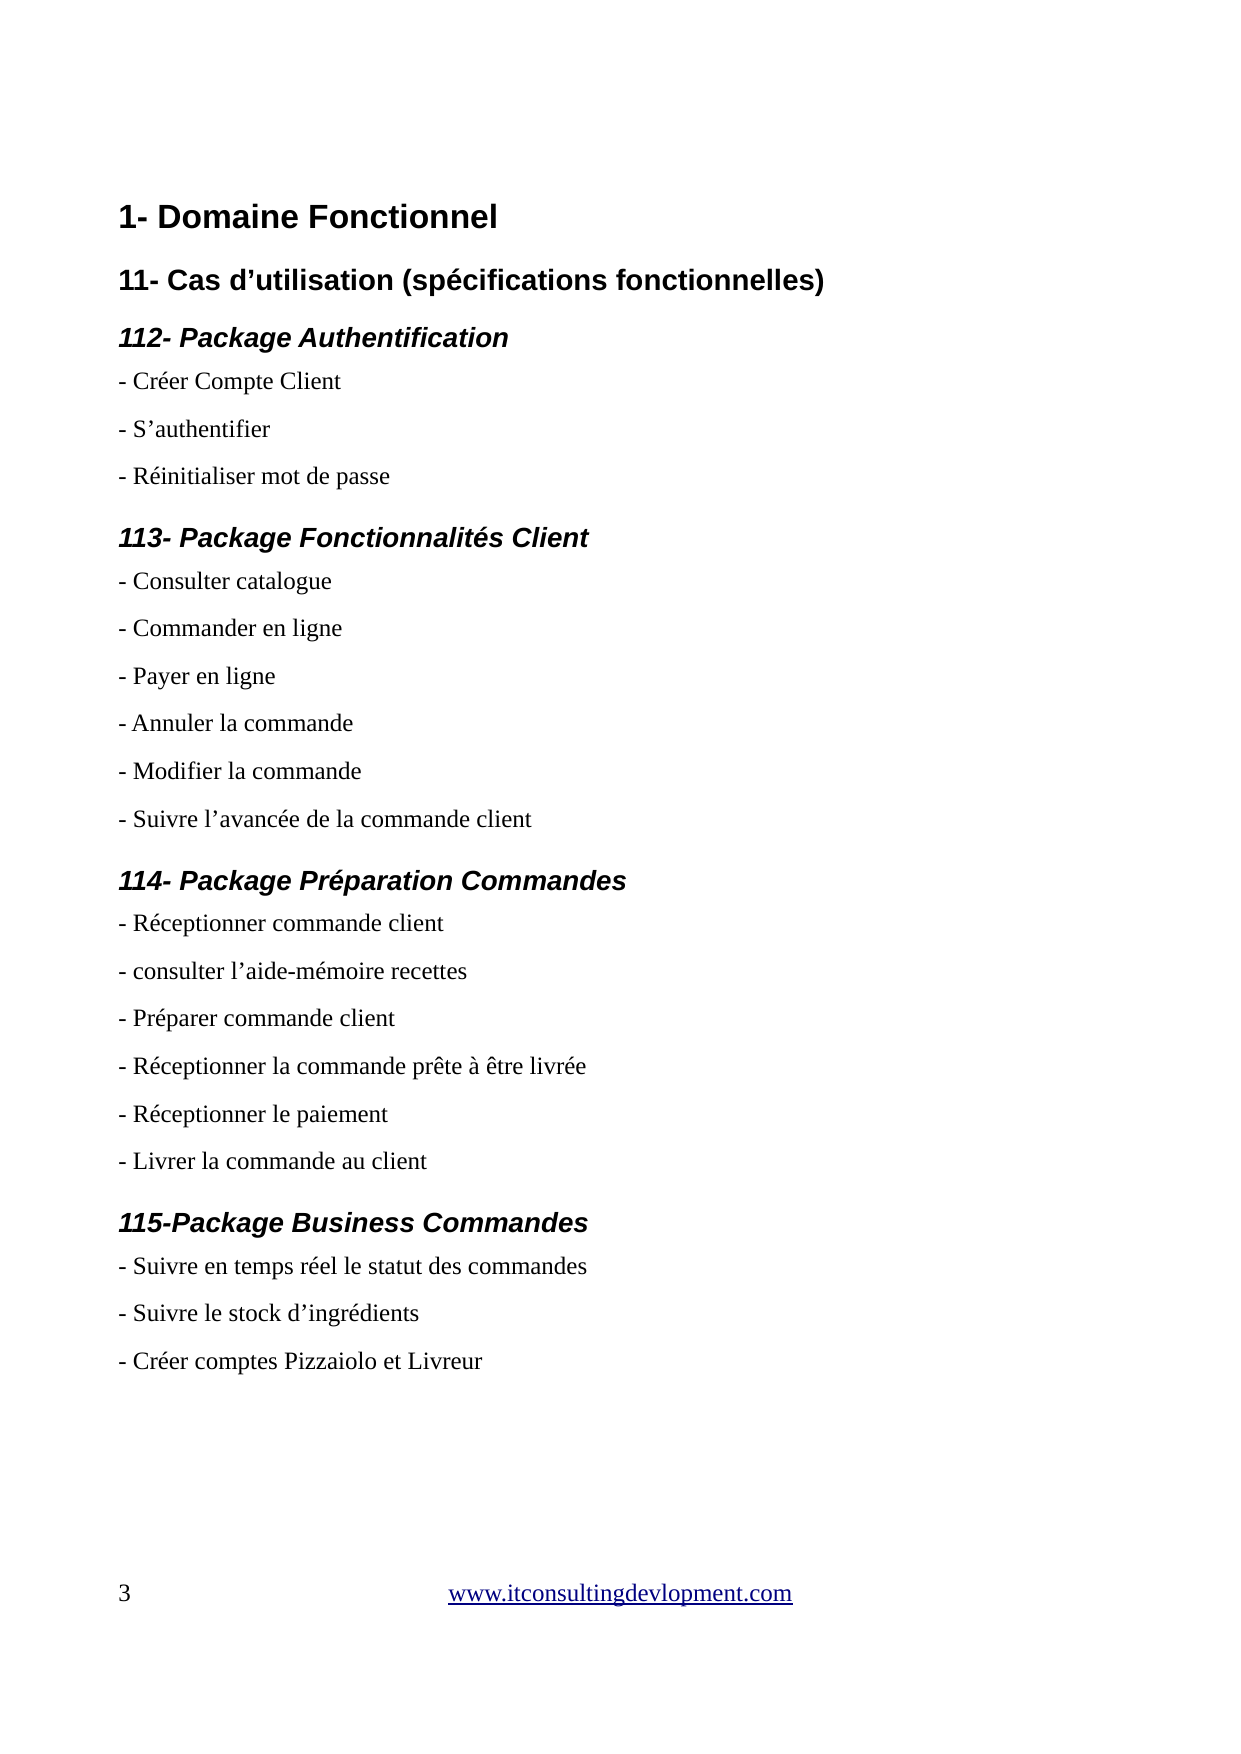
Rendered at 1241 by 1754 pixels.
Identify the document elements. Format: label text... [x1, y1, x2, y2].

text - Préparer commande client [118, 1003, 1122, 1032]
text - Réceptionner la commande prête à être livrée [118, 1051, 1122, 1080]
text - Suivre en temps réel le statut des commandes [118, 1251, 1122, 1279]
text - consulter l’aide-mémoire recettes [118, 956, 1122, 984]
text - Réceptionner le paiement [118, 1099, 1122, 1127]
text - S’authentifier [118, 414, 1122, 442]
text - Suivre l’avancée de la commande client [118, 804, 1122, 832]
text - Modifier la commande [118, 756, 1122, 785]
subtitle 1- Domaine Fonctionnel [118, 197, 1122, 236]
text - Réceptionner commande client [118, 908, 1122, 937]
subtitle 11- Cas d’utilisation (spécifications fonctionnelles) [118, 263, 1122, 297]
subtitle 115-Package Business Commandes [118, 1206, 1122, 1238]
text - Annuler la commande [118, 708, 1122, 737]
text - Consulter catalogue [118, 566, 1122, 594]
text - Payer en ligne [118, 661, 1122, 690]
text - Livrer la commande au client [118, 1146, 1122, 1175]
subtitle 113- Package Fonctionnalités Client [118, 521, 1122, 553]
subtitle 112- Package Authentification [118, 322, 1122, 353]
text - Suivre le stock d’ingrédients [118, 1298, 1122, 1327]
text - Commander en ligne [118, 613, 1122, 642]
text - Réinitialiser mot de passe [118, 461, 1122, 490]
subtitle 114- Package Préparation Commandes [118, 864, 1122, 896]
text - Créer comptes Pizzaiolo et Livreur [118, 1346, 1122, 1375]
text - Créer Compte Client [118, 366, 1122, 395]
